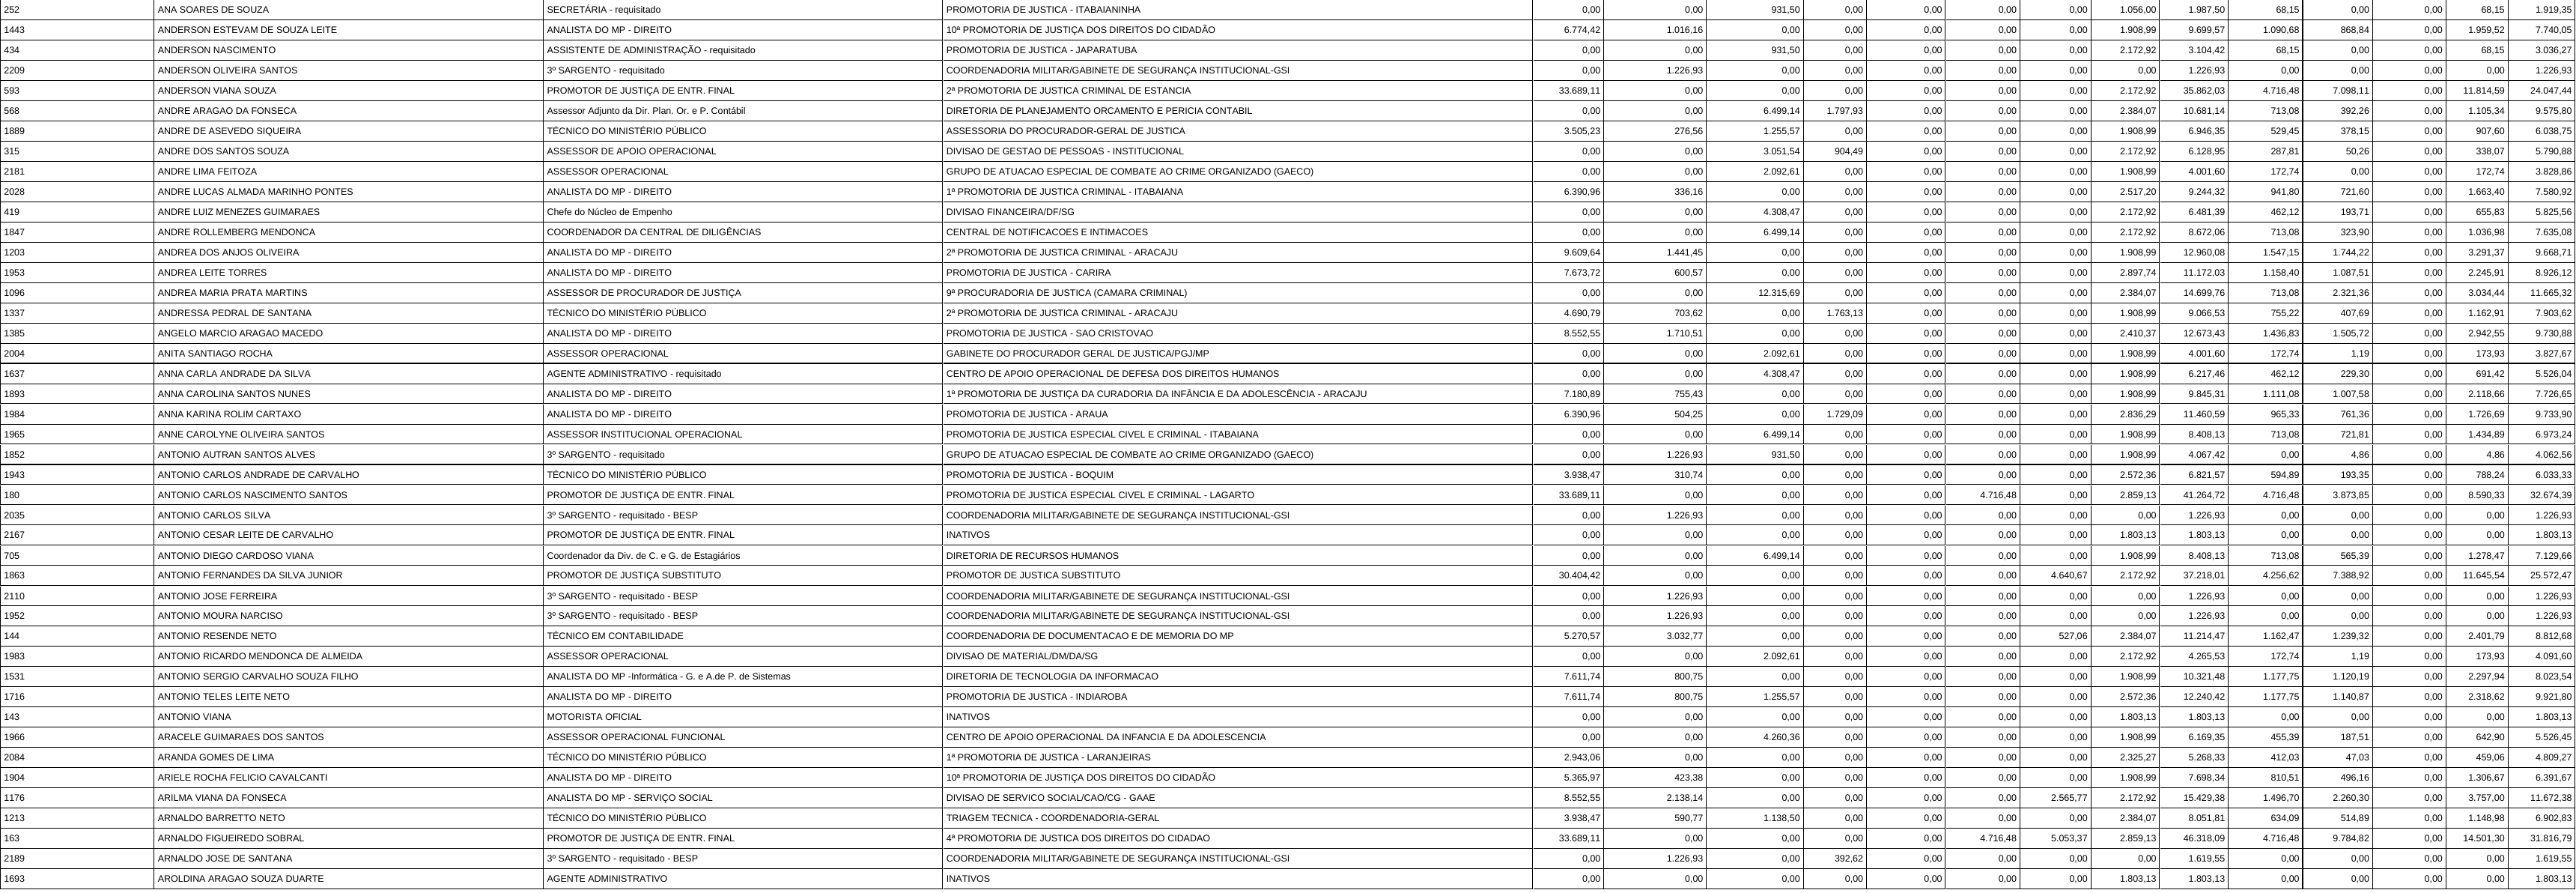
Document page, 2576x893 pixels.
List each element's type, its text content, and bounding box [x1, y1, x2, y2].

table_cell DIVISAO DE GESTAO DE PESSOAS - INSTITUCIONAL [944, 142, 1532, 161]
table_cell 0,00 [1946, 546, 2020, 565]
table_cell 800,75 [1604, 667, 1706, 686]
table_cell 0,00 [1946, 707, 2020, 727]
table_cell 1385 [1, 324, 154, 343]
table_cell 6.499,14 [1707, 101, 1803, 121]
table_cell PROMOTORIA DE JUSTICA - CARIRA [944, 263, 1532, 282]
table_cell 5.790,88 [2509, 142, 2575, 161]
table_cell ANALISTA DO MP - DIREITO [544, 405, 942, 424]
table_cell 8.023,54 [2509, 667, 2575, 686]
table_cell 0,00 [2303, 869, 2372, 889]
table_cell 1893 [1, 384, 154, 403]
table_cell 2.325,27 [2092, 748, 2159, 767]
table_cell 0,00 [1867, 546, 1945, 565]
table_cell 6.390,96 [1534, 182, 1603, 202]
table_cell 0,00 [2373, 263, 2446, 282]
table_cell 3.036,27 [2509, 40, 2575, 60]
table_cell 0,00 [2229, 606, 2302, 626]
table_cell ANDRE LUCAS ALMADA MARINHO PONTES [154, 182, 543, 202]
table_cell 0,00 [1867, 121, 1945, 141]
table_cell 810,51 [2229, 768, 2302, 787]
table_cell 32.674,39 [2509, 485, 2575, 504]
table_cell 3º SARGENTO - requisitado - BESP [544, 587, 942, 605]
table_cell 755,22 [2229, 303, 2302, 323]
table_cell 35.862,03 [2160, 81, 2228, 100]
table_cell 0,00 [1804, 647, 1866, 666]
table_cell 9.699,57 [2160, 20, 2228, 40]
table_cell ANDRE LUIZ MENEZES GUIMARAES [154, 202, 543, 222]
table_cell 0,00 [1804, 485, 1866, 504]
table_cell 0,00 [2373, 869, 2446, 889]
table_cell 1.710,51 [1604, 324, 1706, 343]
table_cell 0,00 [2229, 849, 2302, 868]
table_cell 0,00 [1946, 768, 2020, 787]
table_cell 4.067,42 [2160, 445, 2228, 464]
table_cell 0,00 [1946, 445, 2020, 464]
table_cell 2.318,62 [2446, 687, 2508, 706]
table_cell 1096 [1, 283, 154, 303]
table_cell 5.526,04 [2509, 364, 2575, 384]
table_cell CENTRAL DE NOTIFICACOES E INTIMACOES [944, 223, 1532, 242]
table_cell 0,00 [1604, 364, 1706, 384]
table_cell 565,39 [2303, 546, 2372, 565]
table_cell 1.803,13 [2160, 869, 2228, 889]
table_cell 5.053,37 [2020, 829, 2091, 848]
table_cell 14.699,76 [2160, 283, 2228, 303]
table_cell 31.816,79 [2509, 829, 2575, 848]
table_cell 2.172,92 [2092, 40, 2159, 60]
table_cell 3º SARGENTO - requisitado - BESP [544, 506, 942, 524]
table_cell 0,00 [1604, 142, 1706, 161]
table_cell 0,00 [2446, 707, 2508, 727]
table_cell 2ª PROMOTORIA DE JUSTICA CRIMINAL - ARACAJU [944, 243, 1532, 262]
table_cell 434 [1, 40, 154, 60]
table_cell ASSESSOR OPERACIONAL [544, 162, 942, 181]
table_cell ASSESSOR INSTITUCIONAL OPERACIONAL [544, 425, 942, 444]
table_cell 0,00 [1946, 303, 2020, 323]
table_cell 193,71 [2303, 202, 2372, 222]
table_cell 9.244,32 [2160, 182, 2228, 202]
table_cell 0,00 [1946, 525, 2020, 545]
table_cell 2.943,06 [1534, 748, 1603, 767]
table_cell 0,00 [1707, 768, 1803, 787]
table_cell 1984 [1, 405, 154, 424]
table_cell 1.138,50 [1707, 808, 1803, 828]
table_cell 1983 [1, 647, 154, 666]
table_cell 0,00 [1804, 243, 1866, 262]
table_cell 0,00 [2020, 727, 2091, 747]
table_cell 0,00 [2446, 606, 2508, 626]
table_cell ARNALDO BARRETTO NETO [154, 808, 543, 828]
table_cell ANITA SANTIAGO ROCHA [154, 344, 543, 363]
table_cell 0,00 [1867, 606, 1945, 626]
table_cell 0,00 [2020, 384, 2091, 403]
table_cell ANDRE LIMA FEITOZA [154, 162, 543, 181]
table_cell 593 [1, 81, 154, 100]
table_cell 0,00 [1804, 788, 1866, 808]
table_cell ANNA CAROLINA SANTOS NUNES [154, 384, 543, 403]
table_cell 0,00 [1804, 525, 1866, 545]
table_cell 0,00 [1946, 626, 2020, 646]
table_cell PROMOTOR DE JUSTICA SUBSTITUTO [944, 566, 1532, 585]
table_cell 2189 [1, 849, 154, 868]
table_cell 713,08 [2229, 101, 2302, 121]
table_cell 37.218,01 [2160, 566, 2228, 585]
table_cell 0,00 [1867, 405, 1945, 424]
table_cell 594,89 [2229, 465, 2302, 484]
table_cell 1ª PROMOTORIA DE JUSTICA CRIMINAL - ITABAIANA [944, 182, 1532, 202]
table_cell 1.803,13 [2509, 525, 2575, 545]
table_cell 4.260,36 [1707, 727, 1803, 747]
table_cell 0,00 [1604, 647, 1706, 666]
table_cell 0,00 [1946, 263, 2020, 282]
table_cell 0,00 [1707, 303, 1803, 323]
table_cell 0,00 [1707, 61, 1803, 80]
table_cell 0,00 [2373, 667, 2446, 686]
table_cell 0,00 [1707, 869, 1803, 889]
table_cell 1.148,98 [2446, 808, 2508, 828]
table_cell 0,00 [1946, 465, 2020, 484]
table_cell ASSESSOR OPERACIONAL FUNCIONAL [544, 727, 942, 747]
table_cell 0,00 [1604, 425, 1706, 444]
table_cell ANALISTA DO MP - DIREITO [544, 182, 942, 202]
table_cell ANDERSON VIANA SOUZA [154, 81, 543, 100]
table_cell 0,00 [1707, 182, 1803, 202]
table_cell 0,00 [1867, 182, 1945, 202]
table_cell 2.836,29 [2092, 405, 2159, 424]
table_cell ANTONIO JOSE FERREIRA [154, 587, 543, 605]
table_cell 0,00 [2373, 647, 2446, 666]
table_cell 4.001,60 [2160, 344, 2228, 363]
table_cell 1.226,93 [2160, 61, 2228, 80]
table_cell TÉCNICO DO MINISTÉRIO PÚBLICO [544, 465, 942, 484]
table_cell 2.384,07 [2092, 626, 2159, 646]
table_cell GABINETE DO PROCURADOR GERAL DE JUSTICA/PGJ/MP [944, 344, 1532, 363]
table_cell 323,90 [2303, 223, 2372, 242]
table_header PROMOTORIA DE JUSTICA - ITABAIANINHA [944, 0, 1532, 19]
table_cell 392,26 [2303, 101, 2372, 121]
table_cell AROLDINA ARAGAO SOUZA DUARTE [154, 869, 543, 889]
table_cell 1.140,87 [2303, 687, 2372, 706]
table_cell 0,00 [1707, 748, 1803, 767]
table_cell 1.226,93 [2160, 606, 2228, 626]
table_cell 3.938,47 [1534, 465, 1603, 484]
table_cell 0,00 [2373, 566, 2446, 585]
table_cell 713,08 [2229, 546, 2302, 565]
table_cell 0,00 [1707, 707, 1803, 727]
table_cell 1.255,57 [1707, 687, 1803, 706]
table_cell 2.245,91 [2446, 263, 2508, 282]
table_cell 1.226,93 [2160, 587, 2228, 605]
table_cell 529,45 [2229, 121, 2302, 141]
table_cell 462,12 [2229, 364, 2302, 384]
table_cell 9.733,90 [2509, 405, 2575, 424]
table_cell 0,00 [1946, 587, 2020, 605]
table_cell 721,81 [2303, 425, 2372, 444]
table_cell 0,00 [2020, 546, 2091, 565]
table_cell 0,00 [1867, 344, 1945, 363]
table_cell 1.226,93 [1604, 849, 1706, 868]
table_cell 0,00 [1534, 283, 1603, 303]
table_cell 2.092,61 [1707, 162, 1803, 181]
table_cell 5.526,45 [2509, 727, 2575, 747]
table_cell ANTONIO CARLOS NASCIMENTO SANTOS [154, 485, 543, 504]
table_cell ARNALDO FIGUEIREDO SOBRAL [154, 829, 543, 848]
table_cell 0,00 [2373, 808, 2446, 828]
table_cell 0,00 [2092, 61, 2159, 80]
table_cell 713,08 [2229, 425, 2302, 444]
table_cell 1.803,13 [2092, 525, 2159, 545]
table_cell 1.908,99 [2092, 162, 2159, 181]
table_cell 1203 [1, 243, 154, 262]
table_cell 0,00 [2446, 869, 2508, 889]
table_cell 1.803,13 [2160, 525, 2228, 545]
table_cell 1.434,89 [2446, 425, 2508, 444]
table_cell 0,00 [2373, 142, 2446, 161]
table_cell 15.429,38 [2160, 788, 2228, 808]
table_cell 0,00 [2373, 223, 2446, 242]
table_cell 4.001,60 [2160, 162, 2228, 181]
table_cell AGENTE ADMINISTRATIVO [544, 869, 942, 889]
table_cell 1.908,99 [2092, 667, 2159, 686]
table_cell 0,00 [1604, 202, 1706, 222]
table_cell 1.278,47 [2446, 546, 2508, 565]
table_cell 0,00 [1946, 647, 2020, 666]
table_cell 931,50 [1707, 445, 1803, 464]
table_cell 2.942,55 [2446, 324, 2508, 343]
table_cell 0,00 [1707, 829, 1803, 848]
table_cell 1952 [1, 606, 154, 626]
table_cell 378,15 [2303, 121, 2372, 141]
table_cell 2.384,07 [2092, 283, 2159, 303]
table_cell 0,00 [2229, 61, 2302, 80]
table_cell 0,00 [1867, 425, 1945, 444]
table_cell 0,00 [2020, 61, 2091, 80]
table_cell 0,00 [2446, 849, 2508, 868]
table_cell 419 [1, 202, 154, 222]
table_cell 496,16 [2303, 768, 2372, 787]
table_cell 0,00 [1534, 223, 1603, 242]
table_cell TRIAGEM TECNICA - COORDENADORIA-GERAL [944, 808, 1532, 828]
table_cell 8.408,13 [2160, 425, 2228, 444]
table_cell 8.408,13 [2160, 546, 2228, 565]
table_cell 4.716,48 [1946, 485, 2020, 504]
table_cell 6.499,14 [1707, 546, 1803, 565]
table_cell 0,00 [2020, 808, 2091, 828]
table_cell 11.665,32 [2509, 283, 2575, 303]
table_cell 0,00 [2373, 687, 2446, 706]
table_cell INATIVOS [944, 525, 1532, 545]
table_cell 0,00 [1946, 40, 2020, 60]
table_cell PROMOTORIA DE JUSTICA - JAPARATUBA [944, 40, 1532, 60]
table_cell CENTRO DE APOIO OPERACIONAL DE DEFESA DOS DIREITOS HUMANOS [944, 364, 1532, 384]
table_cell 0,00 [1707, 405, 1803, 424]
table_cell 1.036,98 [2446, 223, 2508, 242]
table_cell 0,00 [1804, 808, 1866, 828]
table_cell 276,56 [1604, 121, 1706, 141]
table_cell 0,00 [1867, 506, 1945, 524]
table_cell 0,00 [1804, 263, 1866, 282]
table_cell 0,00 [1534, 142, 1603, 161]
table_header 0,00 [2303, 0, 2372, 19]
table_cell 0,00 [2092, 606, 2159, 626]
table_cell 1176 [1, 788, 154, 808]
table_cell 0,00 [1946, 566, 2020, 585]
table_cell 0,00 [1867, 849, 1945, 868]
table_cell 11.645,54 [2446, 566, 2508, 585]
table_cell 1.162,91 [2446, 303, 2508, 323]
table_cell 1.663,40 [2446, 182, 2508, 202]
table_header 0,00 [1946, 0, 2020, 19]
table_cell TÉCNICO DO MINISTÉRIO PÚBLICO [544, 121, 942, 141]
table_header 252 [1, 0, 154, 19]
table_cell 0,00 [1946, 405, 2020, 424]
table_cell 12.673,43 [2160, 324, 2228, 343]
table_cell 1.505,72 [2303, 324, 2372, 343]
table_cell 0,00 [2020, 445, 2091, 464]
table_cell ANTONIO CARLOS SILVA [154, 506, 543, 524]
table_cell ANTONIO AUTRAN SANTOS ALVES [154, 445, 543, 464]
table_cell 0,00 [2373, 748, 2446, 767]
table_cell 0,00 [1604, 707, 1706, 727]
table_cell 0,00 [1867, 384, 1945, 403]
table_cell 0,00 [2373, 283, 2446, 303]
table_cell 0,00 [1946, 81, 2020, 100]
table_cell 2.321,36 [2303, 283, 2372, 303]
table_cell 0,00 [1946, 727, 2020, 747]
table_cell 0,00 [1867, 61, 1945, 80]
table_cell 0,00 [2373, 344, 2446, 363]
table_cell ANDRE ROLLEMBERG MENDONCA [154, 223, 543, 242]
table_cell 703,62 [1604, 303, 1706, 323]
table_cell 4.690,79 [1534, 303, 1603, 323]
table_cell 287,81 [2229, 142, 2302, 161]
table_cell 0,00 [1804, 20, 1866, 40]
table_cell PROMOTORIA DE JUSTICA ESPECIAL CIVEL E CRIMINAL - LAGARTO [944, 485, 1532, 504]
table_cell 1.226,93 [1604, 445, 1706, 464]
table_cell 1.744,22 [2303, 243, 2372, 262]
table_cell 143 [1, 707, 154, 727]
table_cell 0,00 [1534, 606, 1603, 626]
table_cell 180 [1, 485, 154, 504]
table_cell 0,00 [2373, 829, 2446, 848]
table_cell TÉCNICO EM CONTABILIDADE [544, 626, 942, 646]
table_cell 6.169,35 [2160, 727, 2228, 747]
table_cell 5.365,97 [1534, 768, 1603, 787]
table_cell 0,00 [1867, 142, 1945, 161]
table_cell 310,74 [1604, 465, 1706, 484]
table_cell 941,80 [2229, 182, 2302, 202]
table_cell 1.226,93 [2509, 506, 2575, 524]
table_cell 0,00 [2020, 202, 2091, 222]
table_cell 0,00 [1604, 525, 1706, 545]
table_cell 0,00 [1804, 626, 1866, 646]
table_cell 11.214,47 [2160, 626, 2228, 646]
table_header 0,00 [2373, 0, 2446, 19]
table_cell 1.090,68 [2229, 20, 2302, 40]
table_cell 0,00 [2303, 707, 2372, 727]
table_cell 2.859,13 [2092, 829, 2159, 848]
table_cell 0,00 [2020, 525, 2091, 545]
table_cell 5.268,33 [2160, 748, 2228, 767]
table_cell 0,00 [1804, 566, 1866, 585]
table_cell 1.441,45 [1604, 243, 1706, 262]
table_cell 0,00 [1946, 162, 2020, 181]
table_cell ANDRE ARAGAO DA FONSECA [154, 101, 543, 121]
table_cell 0,00 [1604, 485, 1706, 504]
table_cell 0,00 [1867, 707, 1945, 727]
table_cell 2.118,66 [2446, 384, 2508, 403]
table_cell 0,00 [1946, 121, 2020, 141]
table_cell 2.138,14 [1604, 788, 1706, 808]
table_cell 1847 [1, 223, 154, 242]
table_cell 4.809,27 [2509, 748, 2575, 767]
table_cell 9.730,88 [2509, 324, 2575, 343]
table_cell 0,00 [1707, 525, 1803, 545]
table_cell 0,00 [1804, 121, 1866, 141]
table_cell 3.827,67 [2509, 344, 2575, 363]
table_cell 0,00 [1604, 162, 1706, 181]
table_cell PROMOTOR DE JUSTIÇA SUBSTITUTO [544, 566, 942, 585]
table_cell 3.291,37 [2446, 243, 2508, 262]
table_cell 0,00 [1946, 223, 2020, 242]
table_cell 0,00 [1946, 61, 2020, 80]
table_cell 4.308,47 [1707, 364, 1803, 384]
table_cell 68,15 [2229, 40, 2302, 60]
table_cell 8.051,81 [2160, 808, 2228, 828]
table_cell 527,06 [2020, 626, 2091, 646]
table_cell 4.091,60 [2509, 647, 2575, 666]
table_cell 7.611,74 [1534, 687, 1603, 706]
table_cell 1904 [1, 768, 154, 787]
table_cell 1.496,70 [2229, 788, 2302, 808]
table_cell 7.129,66 [2509, 546, 2575, 565]
table_cell 0,00 [1946, 202, 2020, 222]
table_cell ANDERSON NASCIMENTO [154, 40, 543, 60]
table_cell TÉCNICO DO MINISTÉRIO PÚBLICO [544, 303, 942, 323]
table_header 1.987,50 [2160, 0, 2228, 19]
table_cell 8.552,55 [1534, 788, 1603, 808]
table_cell ASSESSOR OPERACIONAL [544, 647, 942, 666]
table_cell 1531 [1, 667, 154, 686]
table_cell PROMOTOR DE JUSTIÇA DE ENTR. FINAL [544, 485, 942, 504]
table_cell 931,50 [1707, 40, 1803, 60]
table_cell 0,00 [1604, 869, 1706, 889]
table_cell CENTRO DE APOIO OPERACIONAL DA INFANCIA E DA ADOLESCENCIA [944, 727, 1532, 747]
table_cell 7.635,08 [2509, 223, 2575, 242]
table_cell 0,00 [2303, 525, 2372, 545]
table_cell 0,00 [2446, 61, 2508, 80]
table_cell 8.672,06 [2160, 223, 2228, 242]
table_cell 0,00 [1946, 425, 2020, 444]
table_cell 0,00 [2020, 324, 2091, 343]
table_cell 0,00 [2303, 61, 2372, 80]
table_cell 6.038,75 [2509, 121, 2575, 141]
table_cell 0,00 [2446, 587, 2508, 605]
table_cell PROMOTOR DE JUSTIÇA DE ENTR. FINAL [544, 525, 942, 545]
table_cell 0,00 [1804, 182, 1866, 202]
table_cell 0,00 [2446, 525, 2508, 545]
table_cell 0,00 [2020, 506, 2091, 524]
table_cell ANNA CARLA ANDRADE DA SILVA [154, 364, 543, 384]
table_cell 3.051,54 [1707, 142, 1803, 161]
table_cell 904,49 [1804, 142, 1866, 161]
table_cell 504,25 [1604, 405, 1706, 424]
table_cell 0,00 [2303, 506, 2372, 524]
table_cell 0,00 [1946, 142, 2020, 161]
table_cell 0,00 [1867, 667, 1945, 686]
table_cell 0,00 [1946, 869, 2020, 889]
table_cell 0,00 [1707, 465, 1803, 484]
table_cell COORDENADORIA MILITAR/GABINETE DE SEGURANÇA INSTITUCIONAL-GSI [944, 587, 1532, 605]
table_cell 0,00 [2373, 121, 2446, 141]
table_cell 1.547,15 [2229, 243, 2302, 262]
table_cell 12.315,69 [1707, 283, 1803, 303]
table_cell 2.517,20 [2092, 182, 2159, 202]
table_cell ANALISTA DO MP - SERVIÇO SOCIAL [544, 788, 942, 808]
table_cell 0,00 [2303, 162, 2372, 181]
table_cell 1.908,99 [2092, 344, 2159, 363]
table_cell 4.716,48 [1946, 829, 2020, 848]
table_cell 0,00 [1867, 808, 1945, 828]
table_cell 2.172,92 [2092, 202, 2159, 222]
table_cell ARNALDO JOSE DE SANTANA [154, 849, 543, 868]
table_cell 1ª PROMOTORIA DE JUSTIÇA DA CURADORIA DA INFÂNCIA E DA ADOLESCÊNCIA - ARACAJU [944, 384, 1532, 403]
table_cell 9.066,53 [2160, 303, 2228, 323]
table_cell 0,00 [2020, 40, 2091, 60]
table_cell 0,00 [1534, 162, 1603, 181]
table_cell 0,00 [1867, 20, 1945, 40]
table_cell 0,00 [2373, 606, 2446, 626]
table_cell 0,00 [1867, 687, 1945, 706]
table_cell 0,00 [1707, 626, 1803, 646]
table_cell 33.689,11 [1534, 81, 1603, 100]
table_cell 2.384,07 [2092, 808, 2159, 828]
table_cell 1.007,58 [2303, 384, 2372, 403]
table_cell 4,86 [2303, 445, 2372, 464]
table_cell 0,00 [2020, 667, 2091, 686]
table_cell 7.698,34 [2160, 768, 2228, 787]
table_cell ANALISTA DO MP - DIREITO [544, 384, 942, 403]
table_cell 6.499,14 [1707, 425, 1803, 444]
table_cell ANALISTA DO MP - DIREITO [544, 263, 942, 282]
table_cell 0,00 [1867, 364, 1945, 384]
table_cell 1.959,52 [2446, 20, 2508, 40]
table_cell 1.908,99 [2092, 768, 2159, 787]
table_cell 0,00 [1804, 162, 1866, 181]
table_cell 3.828,86 [2509, 162, 2575, 181]
table_cell ANTONIO MOURA NARCISO [154, 606, 543, 626]
table_cell 2.401,79 [2446, 626, 2508, 646]
table_cell 0,00 [1604, 727, 1706, 747]
table_cell 0,00 [1604, 748, 1706, 767]
table_cell 1,19 [2303, 344, 2372, 363]
table_cell 0,00 [1534, 101, 1603, 121]
table_cell 12.960,08 [2160, 243, 2228, 262]
table_cell ANTONIO CARLOS ANDRADE DE CARVALHO [154, 465, 543, 484]
table_cell 642,90 [2446, 727, 2508, 747]
table_cell DIRETORIA DE RECURSOS HUMANOS [944, 546, 1532, 565]
table_cell 0,00 [1946, 687, 2020, 706]
table_cell MOTORISTA OFICIAL [544, 707, 942, 727]
table_cell PROMOTORIA DE JUSTICA - INDIAROBA [944, 687, 1532, 706]
table_cell 0,00 [2229, 525, 2302, 545]
table_cell 0,00 [2092, 506, 2159, 524]
table_cell 6.481,39 [2160, 202, 2228, 222]
table_cell 9.609,64 [1534, 243, 1603, 262]
table_cell 1.908,99 [2092, 425, 2159, 444]
table_cell 0,00 [1946, 243, 2020, 262]
table_cell 0,00 [2373, 425, 2446, 444]
table_cell 0,00 [2373, 384, 2446, 403]
table_cell 47,03 [2303, 748, 2372, 767]
table_cell 2181 [1, 162, 154, 181]
table_cell 0,00 [1707, 81, 1803, 100]
table_cell 0,00 [1946, 667, 2020, 686]
table_cell ANALISTA DO MP - DIREITO [544, 243, 942, 262]
table_cell 705 [1, 546, 154, 565]
table_cell 3.873,85 [2303, 485, 2372, 504]
table_cell ANALISTA DO MP - DIREITO [544, 324, 942, 343]
table_cell 0,00 [1804, 829, 1866, 848]
table_cell 11.172,03 [2160, 263, 2228, 282]
table_cell 1.908,99 [2092, 445, 2159, 464]
table_cell 0,00 [2020, 647, 2091, 666]
table_cell 4.640,67 [2020, 566, 2091, 585]
table_cell 0,00 [2229, 869, 2302, 889]
table_cell 0,00 [1707, 485, 1803, 504]
table_cell 0,00 [2020, 849, 2091, 868]
table_cell 0,00 [2020, 223, 2091, 242]
table_cell 0,00 [1867, 587, 1945, 605]
table_cell ANALISTA DO MP -Informática - G. e A.de P. de Sistemas [544, 667, 942, 686]
table_cell 1.803,13 [2509, 869, 2575, 889]
table_cell 2.565,77 [2020, 788, 2091, 808]
table_cell ANTONIO SERGIO CARVALHO SOUZA FILHO [154, 667, 543, 686]
table_cell 6.033,33 [2509, 465, 2575, 484]
table_cell 0,00 [2373, 405, 2446, 424]
table_cell 0,00 [2020, 364, 2091, 384]
table_cell 713,08 [2229, 223, 2302, 242]
table_cell 8.590,33 [2446, 485, 2508, 504]
table_cell ANTONIO DIEGO CARDOSO VIANA [154, 546, 543, 565]
table_cell 336,16 [1604, 182, 1706, 202]
table_cell 3º SARGENTO - requisitado - BESP [544, 606, 942, 626]
table_cell 459,06 [2446, 748, 2508, 767]
table_cell 0,00 [2229, 707, 2302, 727]
table_cell 0,00 [2020, 687, 2091, 706]
table_cell 0,00 [1707, 384, 1803, 403]
table_cell 0,00 [1604, 344, 1706, 363]
table_cell 0,00 [2020, 303, 2091, 323]
table_cell 8.812,68 [2509, 626, 2575, 646]
table_cell 1889 [1, 121, 154, 141]
table_cell 11.460,59 [2160, 405, 2228, 424]
table_cell 0,00 [2373, 506, 2446, 524]
table_cell 0,00 [1867, 263, 1945, 282]
table_cell 907,60 [2446, 121, 2508, 141]
table_cell 0,00 [1867, 243, 1945, 262]
table_cell 800,75 [1604, 687, 1706, 706]
table_cell 0,00 [2020, 485, 2091, 504]
table_cell 2.572,36 [2092, 687, 2159, 706]
table_cell 0,00 [1534, 506, 1603, 524]
table_cell 4,86 [2446, 445, 2508, 464]
table_cell 6.217,46 [2160, 364, 2228, 384]
table_cell 0,00 [1804, 606, 1866, 626]
table_cell 3.034,44 [2446, 283, 2508, 303]
table_cell 0,00 [1707, 566, 1803, 585]
table_cell 0,00 [1804, 445, 1866, 464]
table_cell 1.619,55 [2160, 849, 2228, 868]
table_cell 0,00 [2373, 364, 2446, 384]
table_cell 0,00 [1534, 707, 1603, 727]
table_cell PROMOTOR DE JUSTIÇA DE ENTR. FINAL [544, 81, 942, 100]
table_cell 187,51 [2303, 727, 2372, 747]
table_cell 0,00 [1534, 364, 1603, 384]
table_cell 173,93 [2446, 647, 2508, 666]
table_cell 50,26 [2303, 142, 2372, 161]
table_cell 1.908,99 [2092, 121, 2159, 141]
table_cell ANGELO MARCIO ARAGAO MACEDO [154, 324, 543, 343]
table_cell ANTONIO TELES LEITE NETO [154, 687, 543, 706]
table_cell 392,62 [1804, 849, 1866, 868]
table_cell ASSESSOR DE PROCURADOR DE JUSTIÇA [544, 283, 942, 303]
table_cell 590,77 [1604, 808, 1706, 828]
table_header 1.056,00 [2092, 0, 2159, 19]
table_cell 4.256,62 [2229, 566, 2302, 585]
table_header 0,00 [1604, 0, 1706, 19]
table_cell 3º SARGENTO - requisitado [544, 61, 942, 80]
table_cell 0,00 [1604, 546, 1706, 565]
table_header 68,15 [2229, 0, 2302, 19]
table_cell GRUPO DE ATUACAO ESPECIAL DE COMBATE AO CRIME ORGANIZADO (GAECO) [944, 445, 1532, 464]
table_cell 9.921,80 [2509, 687, 2575, 706]
table_cell 1.226,93 [1604, 61, 1706, 80]
table_cell 0,00 [1804, 506, 1866, 524]
table_cell INATIVOS [944, 869, 1532, 889]
table_cell 229,30 [2303, 364, 2372, 384]
table_cell ANTONIO RICARDO MENDONCA DE ALMEIDA [154, 647, 543, 666]
table_cell 0,00 [2373, 727, 2446, 747]
table_cell ANDERSON OLIVEIRA SANTOS [154, 61, 543, 80]
table_cell 6.774,42 [1534, 20, 1603, 40]
table_cell 33.689,11 [1534, 829, 1603, 848]
table_cell 0,00 [1867, 566, 1945, 585]
table_cell 1.177,75 [2229, 687, 2302, 706]
table_cell 0,00 [2373, 768, 2446, 787]
table_cell 9.845,31 [2160, 384, 2228, 403]
table_cell 2.384,07 [2092, 101, 2159, 121]
table_cell ANALISTA DO MP - DIREITO [544, 687, 942, 706]
table_cell 0,00 [1604, 101, 1706, 121]
table_cell 1.763,13 [1804, 303, 1866, 323]
table_cell 1852 [1, 445, 154, 464]
table_cell ARILMA VIANA DA FONSECA [154, 788, 543, 808]
table_cell 0,00 [2303, 40, 2372, 60]
table_cell ARIELE ROCHA FELICIO CAVALCANTI [154, 768, 543, 787]
table_cell 0,00 [2092, 587, 2159, 605]
table_cell 0,00 [1707, 243, 1803, 262]
table_cell 0,00 [1604, 81, 1706, 100]
table_cell 713,08 [2229, 283, 2302, 303]
table_cell 0,00 [2020, 81, 2091, 100]
table_cell ANDREA MARIA PRATA MARTINS [154, 283, 543, 303]
table_cell 0,00 [2020, 748, 2091, 767]
table_cell 1337 [1, 303, 154, 323]
table_cell 0,00 [2373, 445, 2446, 464]
table_cell 6.390,96 [1534, 405, 1603, 424]
table_cell 0,00 [2373, 40, 2446, 60]
table_cell 1716 [1, 687, 154, 706]
table_cell 0,00 [1707, 324, 1803, 343]
table_cell 1.803,13 [2509, 707, 2575, 727]
table_cell 568 [1, 101, 154, 121]
table_cell 655,83 [2446, 202, 2508, 222]
table_cell 5.270,57 [1534, 626, 1603, 646]
table_cell 0,00 [1867, 647, 1945, 666]
table_cell 0,00 [2373, 788, 2446, 808]
table_cell 2.172,92 [2092, 81, 2159, 100]
table_cell 0,00 [1867, 202, 1945, 222]
table_cell 0,00 [2020, 182, 2091, 202]
table_cell 10ª PROMOTORIA DE JUSTIÇA DOS DIREITOS DO CIDADÃO [944, 768, 1532, 787]
table_cell 0,00 [2020, 142, 2091, 161]
table_cell 0,00 [1804, 667, 1866, 686]
table_cell TÉCNICO DO MINISTÉRIO PÚBLICO [544, 808, 942, 828]
table_cell 1.087,51 [2303, 263, 2372, 282]
table_cell PROMOTORIA DE JUSTICA - BOQUIM [944, 465, 1532, 484]
table_cell ANDERSON ESTEVAM DE SOUZA LEITE [154, 20, 543, 40]
table_cell COORDENADORIA MILITAR/GABINETE DE SEGURANÇA INSTITUCIONAL-GSI [944, 61, 1532, 80]
table_cell 0,00 [2373, 707, 2446, 727]
table_cell 0,00 [1946, 324, 2020, 343]
table_cell 868,84 [2303, 20, 2372, 40]
table_cell 0,00 [2373, 182, 2446, 202]
table_header 68,15 [2446, 0, 2508, 19]
table_cell 1.120,19 [2303, 667, 2372, 686]
table_cell 1.908,99 [2092, 546, 2159, 565]
table_cell 0,00 [1804, 202, 1866, 222]
table_cell 11.672,38 [2509, 788, 2575, 808]
table_cell 9.668,71 [2509, 243, 2575, 262]
table_cell 0,00 [1867, 626, 1945, 646]
table_cell 1.908,99 [2092, 20, 2159, 40]
table_cell 3.757,00 [2446, 788, 2508, 808]
table_cell 0,00 [1867, 829, 1945, 848]
table_cell 1863 [1, 566, 154, 585]
table_cell 0,00 [1946, 506, 2020, 524]
table_cell 0,00 [1946, 849, 2020, 868]
table_cell 6.902,83 [2509, 808, 2575, 828]
table_cell 0,00 [2373, 465, 2446, 484]
table_cell 8.926,12 [2509, 263, 2575, 282]
table_cell 0,00 [1707, 506, 1803, 524]
table_cell 1213 [1, 808, 154, 828]
table_cell COORDENADOR DA CENTRAL DE DILIGÊNCIAS [544, 223, 942, 242]
table_cell 0,00 [1867, 748, 1945, 767]
table_cell 2.092,61 [1707, 344, 1803, 363]
table_cell ANDRESSA PEDRAL DE SANTANA [154, 303, 543, 323]
table_cell 634,09 [2229, 808, 2302, 828]
table_cell DIVISAO DE SERVICO SOCIAL/CAO/CG - GAAE [944, 788, 1532, 808]
table_cell 6.391,67 [2509, 768, 2575, 787]
table_cell 0,00 [2373, 525, 2446, 545]
table_cell ARANDA GOMES DE LIMA [154, 748, 543, 767]
table_cell DIRETORIA DE TECNOLOGIA DA INFORMACAO [944, 667, 1532, 686]
table_cell 6.973,24 [2509, 425, 2575, 444]
table_cell 2.410,37 [2092, 324, 2159, 343]
table_cell 0,00 [1534, 525, 1603, 545]
table_cell 1.226,93 [1604, 506, 1706, 524]
table_header 0,00 [1534, 0, 1603, 19]
table_cell 0,00 [1804, 748, 1866, 767]
table_cell 0,00 [1867, 223, 1945, 242]
table_cell 0,00 [1534, 425, 1603, 444]
table_cell 0,00 [1946, 808, 2020, 828]
table_cell 0,00 [1604, 40, 1706, 60]
table_cell 514,89 [2303, 808, 2372, 828]
table_cell ASSISTENTE DE ADMINISTRAÇÃO - requisitado [544, 40, 942, 60]
table_cell 1637 [1, 364, 154, 384]
table_cell ANDRE DOS SANTOS SOUZA [154, 142, 543, 161]
table_cell 2004 [1, 344, 154, 363]
table_cell 0,00 [2373, 243, 2446, 262]
table_cell 0,00 [1946, 364, 2020, 384]
table_cell 0,00 [2446, 506, 2508, 524]
table_cell 0,00 [2020, 243, 2091, 262]
table_cell 0,00 [2303, 606, 2372, 626]
table_cell 0,00 [2373, 20, 2446, 40]
table_cell ANTONIO FERNANDES DA SILVA JUNIOR [154, 566, 543, 585]
table_cell 0,00 [1867, 525, 1945, 545]
table_cell ANTONIO RESENDE NETO [154, 626, 543, 646]
table_cell 7.388,92 [2303, 566, 2372, 585]
table_cell 0,00 [1804, 283, 1866, 303]
table_cell PROMOTORIA DE JUSTICA - ARAUA [944, 405, 1532, 424]
table_cell 0,00 [2020, 869, 2091, 889]
table_cell Chefe do Núcleo de Empenho [544, 202, 942, 222]
table_cell 0,00 [1804, 364, 1866, 384]
table_cell 0,00 [2020, 606, 2091, 626]
table_cell 0,00 [2373, 626, 2446, 646]
table_cell 0,00 [1604, 829, 1706, 848]
table_cell 2167 [1, 525, 154, 545]
table_cell 193,35 [2303, 465, 2372, 484]
table_cell 0,00 [1534, 445, 1603, 464]
table_cell 0,00 [1946, 384, 2020, 403]
table_cell ANALISTA DO MP - DIREITO [544, 768, 942, 787]
table_cell 172,74 [2229, 344, 2302, 363]
table_cell 0,00 [1804, 40, 1866, 60]
table_cell 0,00 [1534, 202, 1603, 222]
table_cell 1.105,34 [2446, 101, 2508, 121]
table_cell 0,00 [2373, 162, 2446, 181]
table_cell 2ª PROMOTORIA DE JUSTICA CRIMINAL DE ESTANCIA [944, 81, 1532, 100]
table_cell 0,00 [2020, 707, 2091, 727]
table_cell 0,00 [1946, 788, 2020, 808]
table_cell 3.032,77 [1604, 626, 1706, 646]
table_cell 172,74 [2446, 162, 2508, 181]
table_cell 2028 [1, 182, 154, 202]
table_cell 1.803,13 [2160, 707, 2228, 727]
table_cell 0,00 [1604, 566, 1706, 585]
table_cell 761,36 [2303, 405, 2372, 424]
table_cell INATIVOS [944, 707, 1532, 727]
table_cell 1.111,08 [2229, 384, 2302, 403]
table_cell 1.162,47 [2229, 626, 2302, 646]
table_cell 144 [1, 626, 154, 646]
table_cell 0,00 [1867, 162, 1945, 181]
table_cell 0,00 [1867, 283, 1945, 303]
table_cell 10ª PROMOTORIA DE JUSTIÇA DOS DIREITOS DO CIDADÃO [944, 20, 1532, 40]
table_cell 8.552,55 [1534, 324, 1603, 343]
table_cell 7.673,72 [1534, 263, 1603, 282]
table_cell 7.180,89 [1534, 384, 1603, 403]
table_cell 2.172,92 [2092, 647, 2159, 666]
table_header 0,00 [1804, 0, 1866, 19]
table_cell ANDREA LEITE TORRES [154, 263, 543, 282]
table_cell ASSESSOR OPERACIONAL [544, 344, 942, 363]
table_header ANA SOARES DE SOUZA [154, 0, 543, 19]
table_cell 0,00 [1946, 20, 2020, 40]
table_cell 2.172,92 [2092, 223, 2159, 242]
table_cell 1.797,93 [1804, 101, 1866, 121]
table_cell 0,00 [2020, 465, 2091, 484]
table_cell 1943 [1, 465, 154, 484]
table_cell 4.716,48 [2229, 81, 2302, 100]
table_cell 2035 [1, 506, 154, 524]
table_cell 2110 [1, 587, 154, 605]
table_cell 0,00 [1804, 869, 1866, 889]
table_cell 0,00 [2020, 587, 2091, 605]
table_cell 0,00 [1867, 324, 1945, 343]
table_cell 0,00 [2303, 849, 2372, 868]
table_cell 965,33 [2229, 405, 2302, 424]
table_cell GRUPO DE ATUACAO ESPECIAL DE COMBATE AO CRIME ORGANIZADO (GAECO) [944, 162, 1532, 181]
table_cell 12.240,42 [2160, 687, 2228, 706]
table_cell 0,00 [1867, 869, 1945, 889]
table_cell 462,12 [2229, 202, 2302, 222]
table_cell 7.580,92 [2509, 182, 2575, 202]
table_cell 0,00 [2020, 101, 2091, 121]
table_cell 0,00 [1804, 707, 1866, 727]
table_cell 4.265,53 [2160, 647, 2228, 666]
table_cell 68,15 [2446, 40, 2508, 60]
table_cell 407,69 [2303, 303, 2372, 323]
table_cell 2.297,94 [2446, 667, 2508, 686]
table_cell PROMOTOR DE JUSTIÇA DE ENTR. FINAL [544, 829, 942, 848]
table_cell 2.897,74 [2092, 263, 2159, 282]
table_cell 455,39 [2229, 727, 2302, 747]
table_cell ARACELE GUIMARAES DOS SANTOS [154, 727, 543, 747]
table_cell 0,00 [1867, 81, 1945, 100]
table_cell 0,00 [2373, 849, 2446, 868]
table_cell 0,00 [2020, 768, 2091, 787]
table_cell 0,00 [1804, 546, 1866, 565]
table_cell 1.016,16 [1604, 20, 1706, 40]
table_cell 9.784,82 [2303, 829, 2372, 848]
table_cell 25.572,47 [2509, 566, 2575, 585]
table_cell 0,00 [2373, 485, 2446, 504]
table_cell 0,00 [2373, 324, 2446, 343]
table_cell 7.611,74 [1534, 667, 1603, 686]
table_cell 0,00 [1804, 727, 1866, 747]
table_cell 7.726,65 [2509, 384, 2575, 403]
table_cell 0,00 [1867, 727, 1945, 747]
table_cell Assessor Adjunto da Dir. Plan. Or. e P. Contábil [544, 101, 942, 121]
table_cell 1.177,75 [2229, 667, 2302, 686]
table_cell 0,00 [1804, 81, 1866, 100]
table_cell 10.321,48 [2160, 667, 2228, 686]
table_cell 0,00 [1534, 727, 1603, 747]
table_cell 4ª PROMOTORIA DE JUSTICA DOS DIREITOS DO CIDADAO [944, 829, 1532, 848]
table_cell 0,00 [2303, 587, 2372, 605]
table_cell 3.104,42 [2160, 40, 2228, 60]
table_cell 0,00 [1604, 283, 1706, 303]
table_cell 1.908,99 [2092, 364, 2159, 384]
table_cell 1.619,55 [2509, 849, 2575, 868]
table_cell 24.047,44 [2509, 81, 2575, 100]
table_cell 0,00 [2373, 61, 2446, 80]
table_cell 0,00 [1804, 465, 1866, 484]
table_cell 7.903,62 [2509, 303, 2575, 323]
table_cell 1ª PROMOTORIA DE JUSTICA - LARANJEIRAS [944, 748, 1532, 767]
table_cell 2.859,13 [2092, 485, 2159, 504]
table_cell 0,00 [2373, 587, 2446, 605]
table_header 1.919,35 [2509, 0, 2575, 19]
table_cell 2.172,92 [2092, 142, 2159, 161]
table_cell 0,00 [1534, 546, 1603, 565]
table_cell 4.716,48 [2229, 485, 2302, 504]
table_cell PROMOTORIA DE JUSTICA - SAO CRISTOVAO [944, 324, 1532, 343]
table_cell 0,00 [1804, 223, 1866, 242]
table_cell 1.158,40 [2229, 263, 2302, 282]
table_cell 338,07 [2446, 142, 2508, 161]
table_cell 0,00 [1534, 849, 1603, 868]
table_cell 6.128,95 [2160, 142, 2228, 161]
table_cell 1.803,13 [2092, 707, 2159, 727]
table_cell 33.689,11 [1534, 485, 1603, 504]
table_cell 1.908,99 [2092, 384, 2159, 403]
table_header 931,50 [1707, 0, 1803, 19]
table_cell 423,38 [1604, 768, 1706, 787]
table_cell 2.092,61 [1707, 647, 1803, 666]
table_cell ANNE CAROLYNE OLIVEIRA SANTOS [154, 425, 543, 444]
table_cell 1.226,93 [1604, 606, 1706, 626]
table_header 0,00 [2020, 0, 2091, 19]
table_cell 0,00 [1604, 223, 1706, 242]
table_cell 0,00 [1867, 445, 1945, 464]
table_cell 0,00 [2229, 506, 2302, 524]
table_cell 0,00 [2020, 121, 2091, 141]
table_cell ANNA KARINA ROLIM CARTAXO [154, 405, 543, 424]
table_cell ANTONIO CESAR LEITE DE CARVALHO [154, 525, 543, 545]
table_cell 6.499,14 [1707, 223, 1803, 242]
table_cell 0,00 [2020, 344, 2091, 363]
table_cell 3º SARGENTO - requisitado - BESP [544, 849, 942, 868]
table_cell COORDENADORIA MILITAR/GABINETE DE SEGURANÇA INSTITUCIONAL-GSI [944, 506, 1532, 524]
table_cell 0,00 [2020, 162, 2091, 181]
table_cell 1443 [1, 20, 154, 40]
table_cell 0,00 [1867, 303, 1945, 323]
table_cell 9ª PROCURADORIA DE JUSTICA (CAMARA CRIMINAL) [944, 283, 1532, 303]
table_cell 5.825,56 [2509, 202, 2575, 222]
table_cell 4.308,47 [1707, 202, 1803, 222]
table_cell 2209 [1, 61, 154, 80]
table_header 0,00 [1867, 0, 1945, 19]
table_cell 9.575,80 [2509, 101, 2575, 121]
table_cell 0,00 [1707, 849, 1803, 868]
table_cell 1.226,93 [2509, 606, 2575, 626]
table_cell 0,00 [1534, 344, 1603, 363]
table_cell 0,00 [1804, 768, 1866, 787]
table_cell 4.062,56 [2509, 445, 2575, 464]
table_cell DIRETORIA DE PLANEJAMENTO ORCAMENTO E PERICIA CONTABIL [944, 101, 1532, 121]
table_cell AGENTE ADMINISTRATIVO - requisitado [544, 364, 942, 384]
table_cell 0,00 [2373, 202, 2446, 222]
table_cell 0,00 [2373, 101, 2446, 121]
table_cell 6.821,57 [2160, 465, 2228, 484]
table_cell COORDENADORIA MILITAR/GABINETE DE SEGURANÇA INSTITUCIONAL-GSI [944, 606, 1532, 626]
table_cell 0,00 [2020, 283, 2091, 303]
table_cell DIVISAO DE MATERIAL/DM/DA/SG [944, 647, 1532, 666]
table_cell 2.172,92 [2092, 566, 2159, 585]
table_cell 0,00 [1867, 465, 1945, 484]
table_cell 1.226,93 [2509, 587, 2575, 605]
table_cell 0,00 [1534, 647, 1603, 666]
table_cell 3º SARGENTO - requisitado [544, 445, 942, 464]
table_cell 1.908,99 [2092, 303, 2159, 323]
table_cell COORDENADORIA DE DOCUMENTACAO E DE MEMORIA DO MP [944, 626, 1532, 646]
table_cell 30.404,42 [1534, 566, 1603, 585]
table_cell 2.172,92 [2092, 788, 2159, 808]
table_cell 0,00 [1534, 61, 1603, 80]
table_cell 0,00 [1707, 587, 1803, 605]
table_cell 1.239,32 [2303, 626, 2372, 646]
table_cell 1,19 [2303, 647, 2372, 666]
table_cell 755,43 [1604, 384, 1706, 403]
table_cell 0,00 [1867, 788, 1945, 808]
table_cell 1693 [1, 869, 154, 889]
table_cell 0,00 [2020, 425, 2091, 444]
table_cell 0,00 [1707, 788, 1803, 808]
table_cell 0,00 [1804, 587, 1866, 605]
table_cell 0,00 [1534, 587, 1603, 605]
table_cell 0,00 [1534, 869, 1603, 889]
table_cell 6.946,35 [2160, 121, 2228, 141]
table_cell 315 [1, 142, 154, 161]
table_cell 1965 [1, 425, 154, 444]
table_cell 0,00 [1946, 344, 2020, 363]
table_cell 691,42 [2446, 364, 2508, 384]
table_cell 1.226,93 [1604, 587, 1706, 605]
table_cell 0,00 [1534, 40, 1603, 60]
table_cell 1.729,09 [1804, 405, 1866, 424]
table_cell 14.501,30 [2446, 829, 2508, 848]
table_cell 11.814,59 [2446, 81, 2508, 100]
table_cell ANDRE DE ASEVEDO SIQUEIRA [154, 121, 543, 141]
table_cell 1.803,13 [2092, 869, 2159, 889]
table_cell 0,00 [2020, 20, 2091, 40]
table_cell 1.908,99 [2092, 727, 2159, 747]
table_cell 172,74 [2229, 162, 2302, 181]
table_cell DIVISAO FINANCEIRA/DF/SG [944, 202, 1532, 222]
table_cell 0,00 [2373, 81, 2446, 100]
table_cell 0,00 [1867, 40, 1945, 60]
table_cell Coordenador da Div. de C. e G. de Estagiários [544, 546, 942, 565]
table_cell 1.908,99 [2092, 243, 2159, 262]
table_cell 0,00 [2373, 546, 2446, 565]
table_cell 0,00 [1804, 61, 1866, 80]
table_cell COORDENADORIA MILITAR/GABINETE DE SEGURANÇA INSTITUCIONAL-GSI [944, 849, 1532, 868]
table_cell ANDREA DOS ANJOS OLIVEIRA [154, 243, 543, 262]
table_cell 46.318,09 [2160, 829, 2228, 848]
table_cell ANALISTA DO MP - DIREITO [544, 20, 942, 40]
table_cell 0,00 [1946, 748, 2020, 767]
table_cell 0,00 [1804, 384, 1866, 403]
table_cell 1953 [1, 263, 154, 282]
table_cell 0,00 [2229, 445, 2302, 464]
table_cell ANTONIO VIANA [154, 707, 543, 727]
table_cell 172,74 [2229, 647, 2302, 666]
table_cell 600,57 [1604, 263, 1706, 282]
table_cell 1.255,57 [1707, 121, 1803, 141]
table_cell 1.726,69 [2446, 405, 2508, 424]
table_cell TÉCNICO DO MINISTÉRIO PÚBLICO [544, 748, 942, 767]
table_cell 1.436,83 [2229, 324, 2302, 343]
table_cell 788,24 [2446, 465, 2508, 484]
table_cell 412,03 [2229, 748, 2302, 767]
table_cell 41.264,72 [2160, 485, 2228, 504]
table_cell 173,93 [2446, 344, 2508, 363]
table_cell 2084 [1, 748, 154, 767]
table_cell 0,00 [2229, 587, 2302, 605]
table_cell 0,00 [1946, 283, 2020, 303]
table_cell 0,00 [1867, 485, 1945, 504]
table_cell 10.681,14 [2160, 101, 2228, 121]
table_cell 0,00 [1804, 687, 1866, 706]
table_cell 1966 [1, 727, 154, 747]
table_cell 7.098,11 [2303, 81, 2372, 100]
table_cell 0,00 [1707, 20, 1803, 40]
table_cell 0,00 [1804, 324, 1866, 343]
table_cell 0,00 [1867, 101, 1945, 121]
table_cell 0,00 [1867, 768, 1945, 787]
table_cell 3.505,23 [1534, 121, 1603, 141]
table_cell 0,00 [2092, 849, 2159, 868]
table_cell ASSESSORIA DO PROCURADOR-GERAL DE JUSTICA [944, 121, 1532, 141]
table_cell 2.572,36 [2092, 465, 2159, 484]
table_cell 0,00 [1707, 606, 1803, 626]
table_cell 0,00 [1804, 344, 1866, 363]
table_cell PROMOTORIA DE JUSTICA ESPECIAL CIVEL E CRIMINAL - ITABAIANA [944, 425, 1532, 444]
table_cell 0,00 [1946, 606, 2020, 626]
table_cell 7.740,05 [2509, 20, 2575, 40]
table_cell 0,00 [1707, 263, 1803, 282]
table_cell 0,00 [1946, 182, 2020, 202]
table_cell 1.226,93 [2509, 61, 2575, 80]
table_cell 163 [1, 829, 154, 848]
table_cell 0,00 [1946, 101, 2020, 121]
table_cell ASSESSOR DE APOIO OPERACIONAL [544, 142, 942, 161]
table_cell 2ª PROMOTORIA DE JUSTICA CRIMINAL - ARACAJU [944, 303, 1532, 323]
table_cell 0,00 [2020, 405, 2091, 424]
table_header SECRETÁRIA - requisitado [544, 0, 942, 19]
table_cell 0,00 [1804, 425, 1866, 444]
table_cell 0,00 [2373, 303, 2446, 323]
table_cell 3.938,47 [1534, 808, 1603, 828]
table_cell 1.306,67 [2446, 768, 2508, 787]
table_cell 0,00 [2020, 263, 2091, 282]
table_cell 1.226,93 [2160, 506, 2228, 524]
table_cell 721,60 [2303, 182, 2372, 202]
table_cell 2.260,30 [2303, 788, 2372, 808]
table_cell 4.716,48 [2229, 829, 2302, 848]
table_cell 0,00 [1707, 667, 1803, 686]
